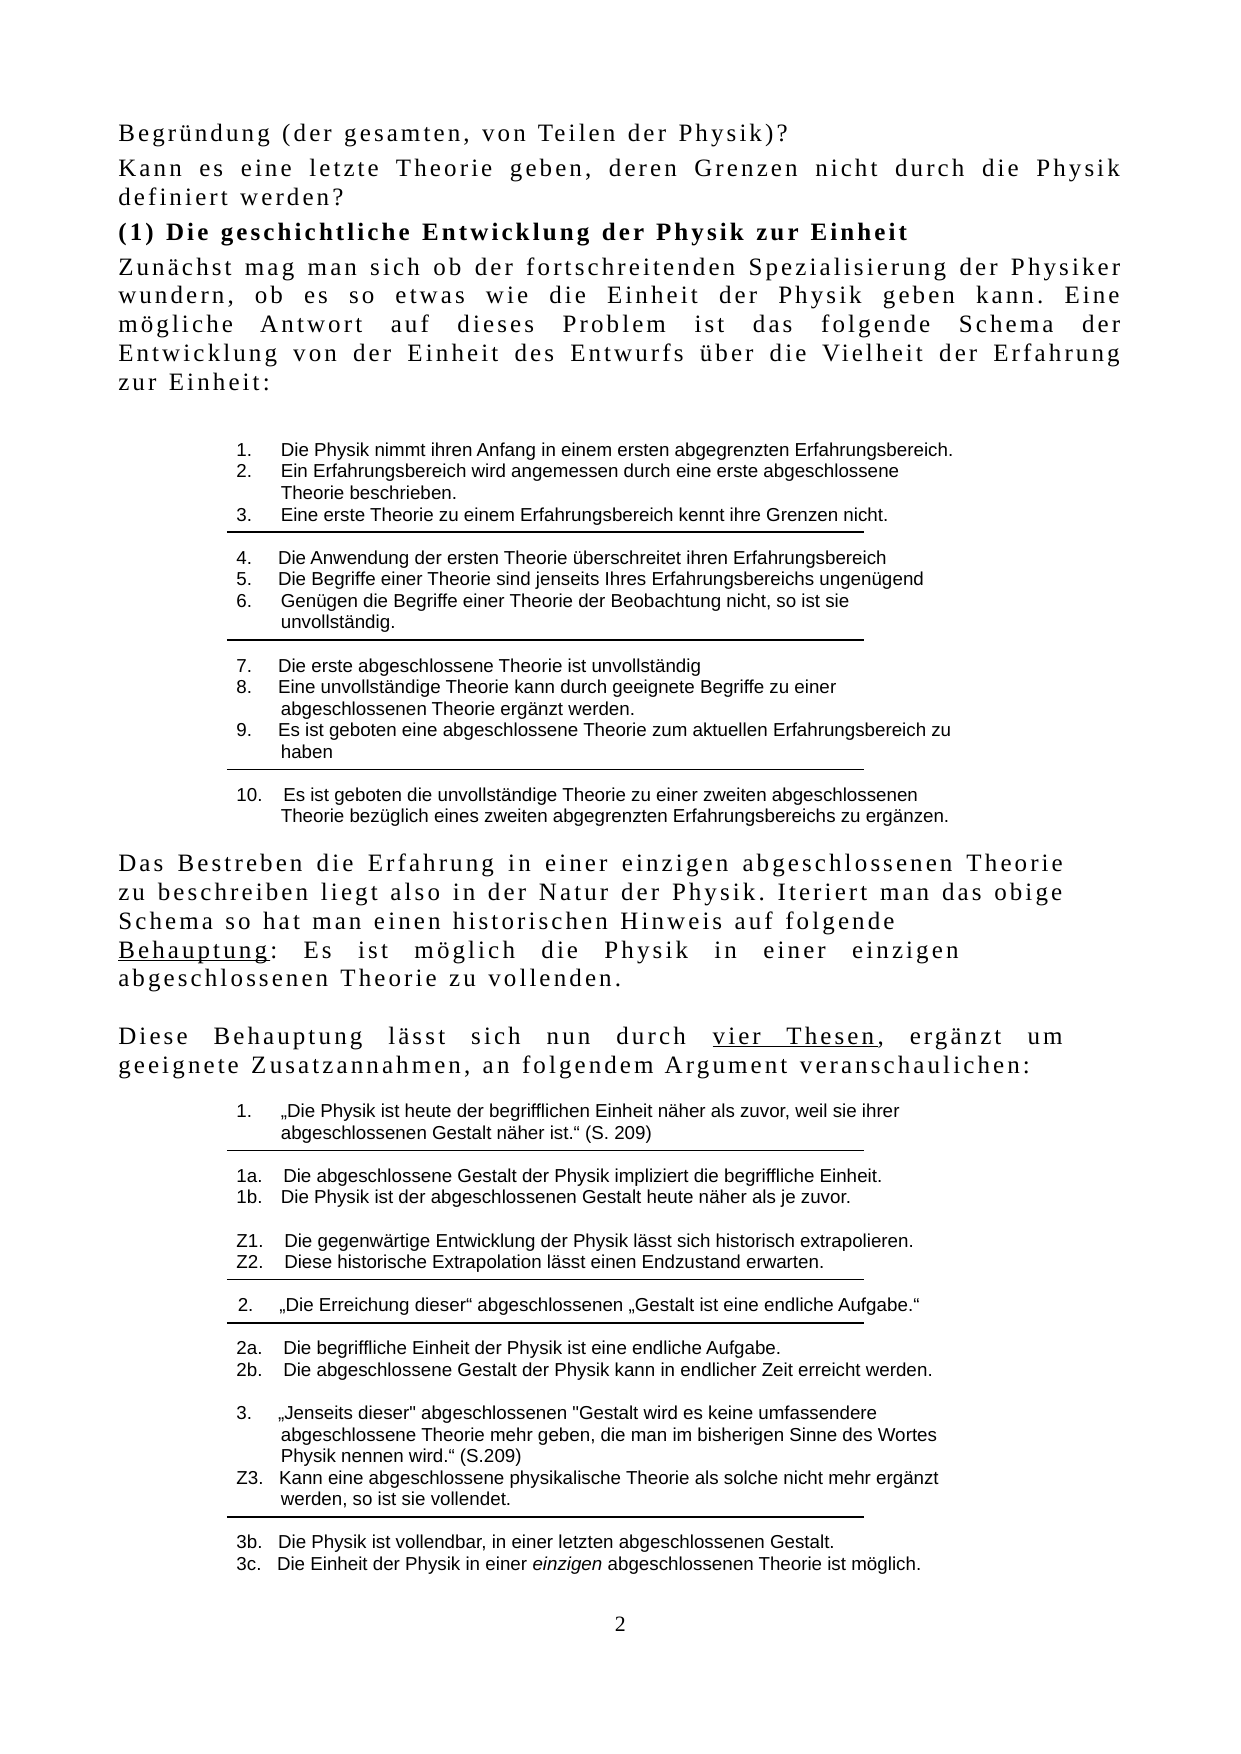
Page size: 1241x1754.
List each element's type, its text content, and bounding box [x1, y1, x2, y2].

text 3. „Jenseits dieser" abgeschlossenen "Gestalt wird es keine umfassendere abgeschlossene Theorie mehr geben, die man im bisherigen Sinne des Wortes Physik nennen wird.“ (S.209) [236, 1402, 959, 1467]
text Z1. Die gegenwärtige Entwicklung der Physik lässt sich historisch extrapolieren. [236, 1229, 959, 1251]
text Z3. Kann eine abgeschlossene physikalische Theorie als solche nicht mehr ergänzt werden, so ist sie vollendet. [236, 1467, 959, 1510]
text 2. Ein Erfahrungsbereich wird angemessen durch eine erste abgeschlossene Theorie beschrieben. [236, 460, 959, 503]
text Behauptung: Es ist möglich die Physik in einer einzigen abgeschlossenen Theorie zu vollenden. [118, 935, 959, 992]
text (1) Die geschichtliche Entwicklung der Physik zur Einheit [118, 217, 1122, 246]
text 1. Die Physik nimmt ihren Anfang in einem ersten abgegrenzten Erfahrungsbereich. [236, 439, 959, 460]
text 2. „Die Erreichung dieser“ abgeschlossenen „Gestalt ist eine endliche Aufgabe.“ [118, 1294, 959, 1316]
text Kann es eine letzte Theorie geben, deren Grenzen nicht durch die Physik definiert werden? [118, 153, 1122, 211]
text Begründung (der gesamten, von Teilen der Physik)? [118, 118, 1122, 147]
text 3. Eine erste Theorie zu einem Erfahrungsbereich kennt ihre Grenzen nicht. [236, 503, 959, 525]
text Z2. Diese historische Extrapolation lässt einen Endzustand erwarten. [236, 1251, 959, 1272]
text 2a. Die begriffliche Einheit der Physik ist eine endliche Aufgabe. [236, 1337, 959, 1359]
text 3b. Die Physik ist vollendbar, in einer letzten abgeschlossenen Gestalt. [236, 1531, 959, 1553]
text 10. Es ist geboten die unvollständige Theorie zu einer zweiten abgeschlossenen Theorie bezüglich eines zweiten abgegrenzten Erfahrungsbereichs zu ergänzen. [236, 784, 959, 827]
text 1a. Die abgeschlossene Gestalt der Physik impliziert die begriffliche Einheit. [236, 1165, 959, 1186]
text 9. Es ist geboten eine abgeschlossene Theorie zum aktuellen Erfahrungsbereich zu haben [236, 719, 959, 762]
text 5. Die Begriffe einer Theorie sind jenseits Ihres Erfahrungsbereichs ungenügend [236, 568, 959, 590]
text 3c. Die Einheit der Physik in einer einzigen abgeschlossenen Theorie ist möglich. [236, 1553, 959, 1574]
text Das Bestreben die Erfahrung in einer einzigen abgeschlossenen Theorie zu beschreiben liegt also in der Natur der Physik. Iteriert man das obige Schema so hat man einen historischen Hinweis auf folgende [118, 848, 1064, 935]
text 1. „Die Physik ist heute der begrifflichen Einheit näher als zuvor, weil sie ihrer abgeschlossenen Gestalt näher ist.“ (S. 209) [236, 1100, 959, 1143]
text Diese Behauptung lässt sich nun durch vier Thesen, ergänzt um geeignete Zusatzannahmen, an folgendem Argument veranschaulichen: [118, 1021, 1063, 1078]
text 1b. Die Physik ist der abgeschlossenen Gestalt heute näher als je zuvor. [236, 1186, 959, 1208]
text 6. Genügen die Begriffe einer Theorie der Beobachtung nicht, so ist sie unvollständig. [236, 590, 959, 633]
text 8. Eine unvollständige Theorie kann durch geeignete Begriffe zu einer abgeschlossenen Theorie ergänzt werden. [236, 676, 959, 719]
text 2b. Die abgeschlossene Gestalt der Physik kann in endlicher Zeit erreicht werden. [236, 1359, 959, 1380]
text 7. Die erste abgeschlossene Theorie ist unvollständig [236, 654, 959, 676]
text 4. Die Anwendung der ersten Theorie überschreitet ihren Erfahrungsbereich [236, 547, 959, 568]
text Zunächst mag man sich ob der fortschreitenden Spezialisierung der Physiker wundern, ob es so etwas wie die Einheit der Physik geben kann. Eine mögliche Antwort auf dieses Problem ist das folgende Schema der Entwicklung von der Einheit des Entwurfs über die Vielheit der Erfahrung zur Einheit: [118, 252, 1122, 396]
